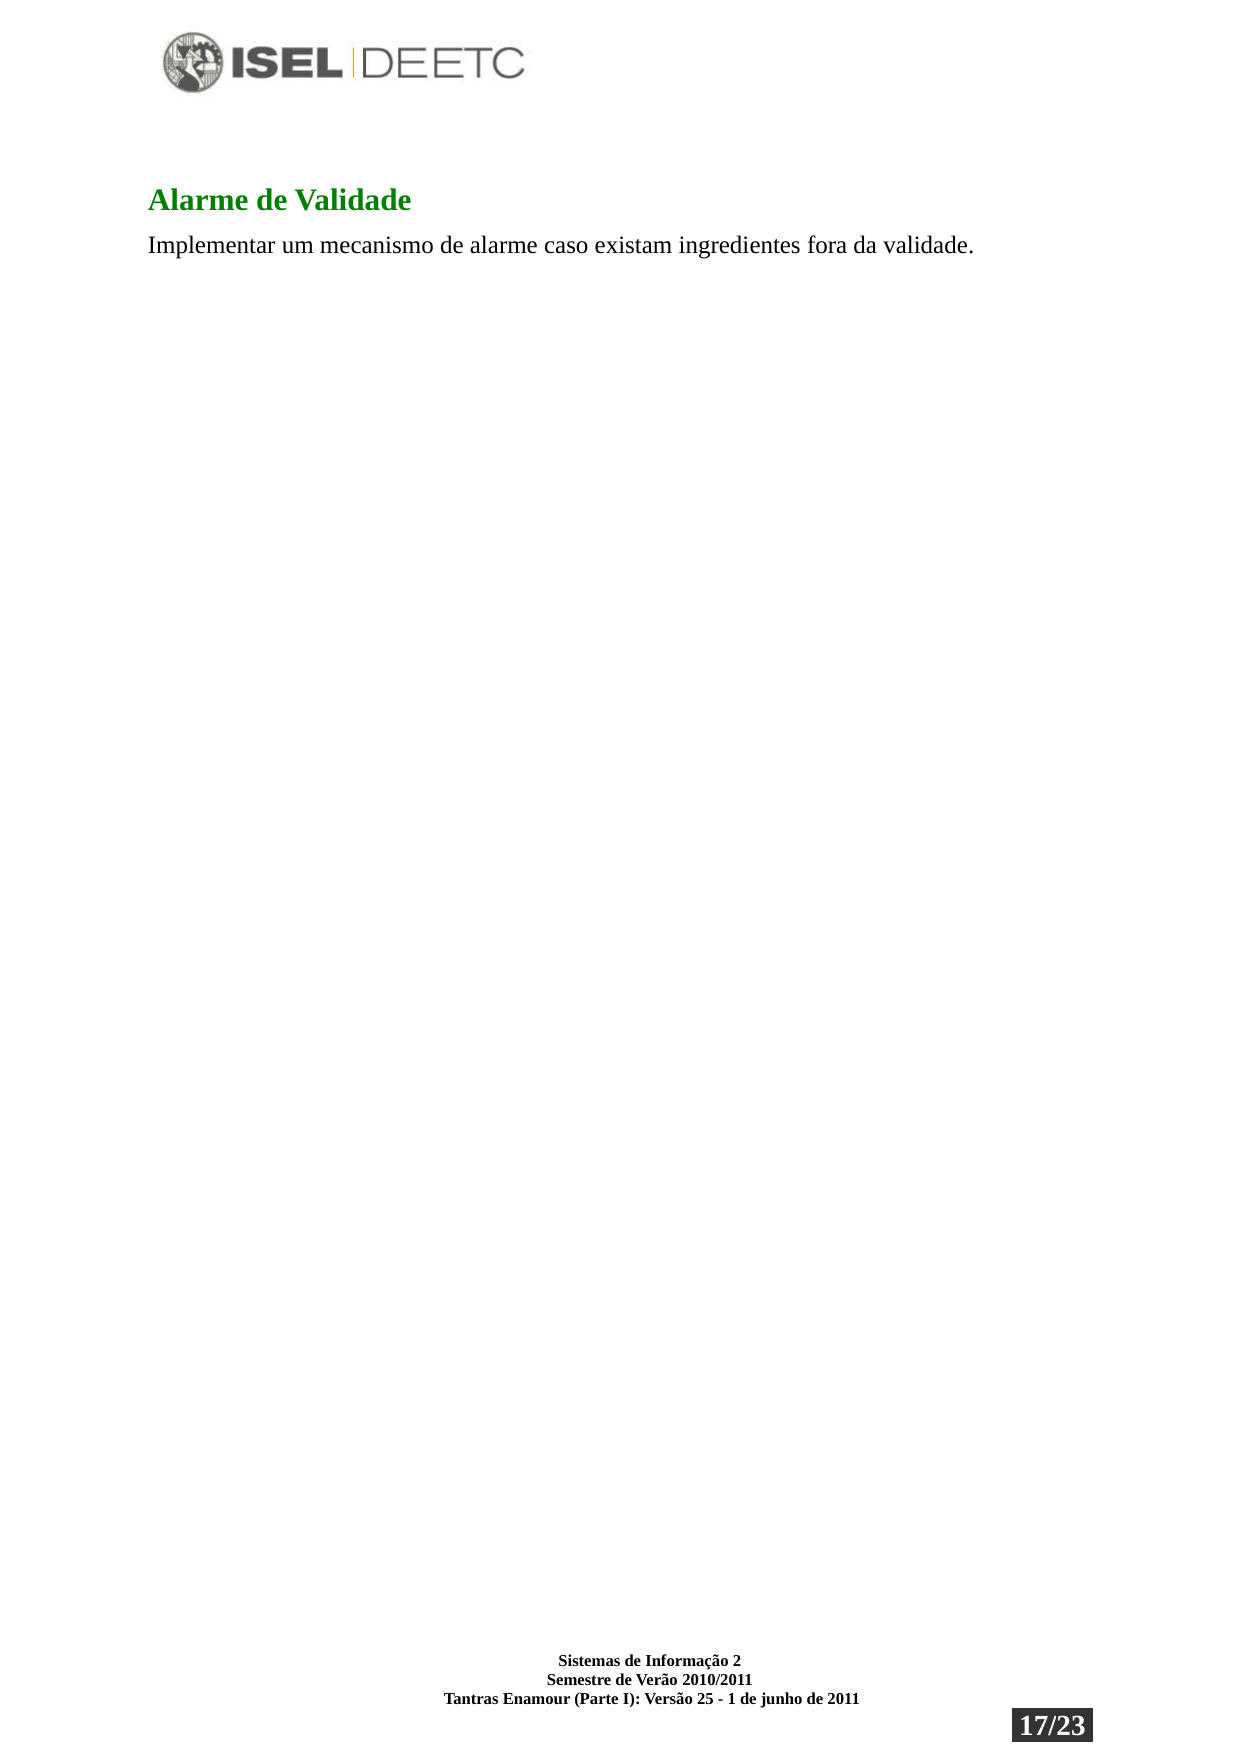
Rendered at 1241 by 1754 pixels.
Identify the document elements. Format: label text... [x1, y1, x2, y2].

subtitle Alarme de Validade [148, 181, 1093, 217]
text Implementar um mecanismo de alarme caso existam ingredientes fora da validade. [148, 230, 1093, 258]
picture [153, 17, 555, 118]
